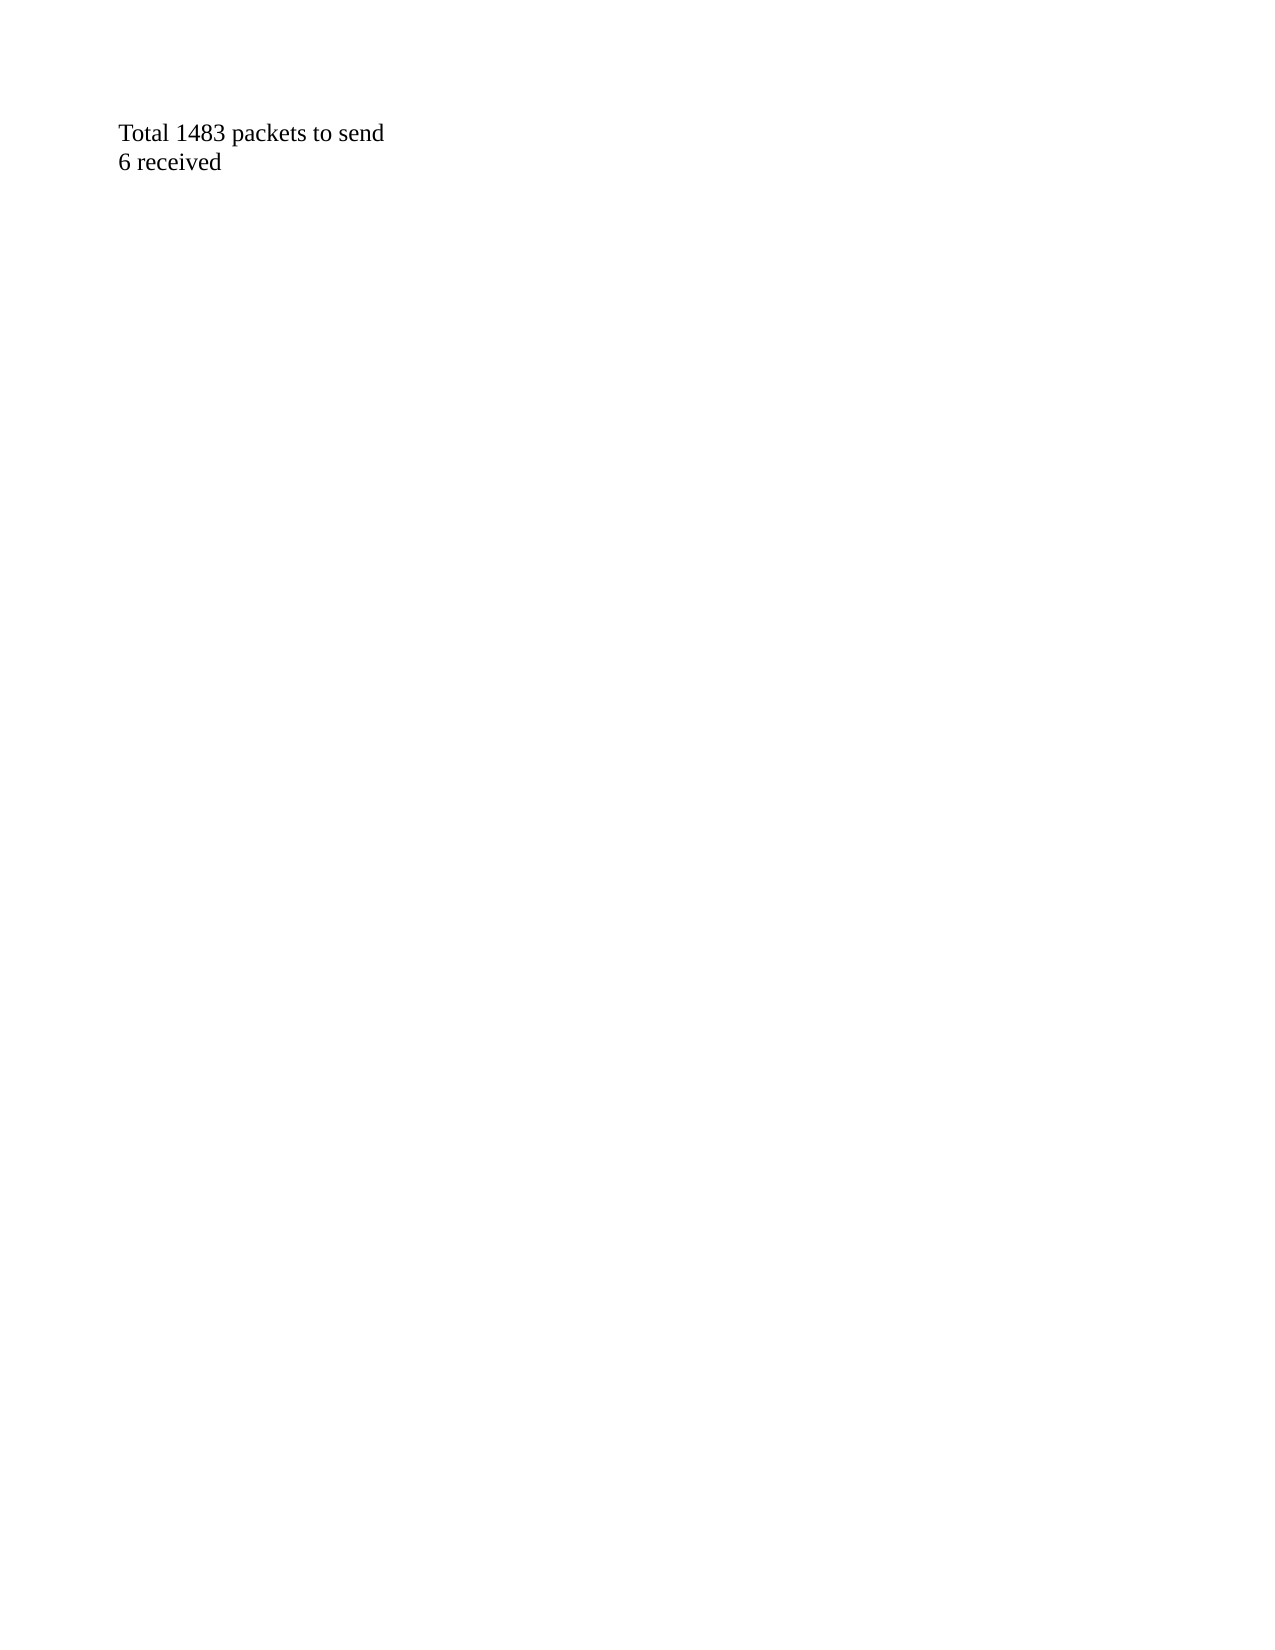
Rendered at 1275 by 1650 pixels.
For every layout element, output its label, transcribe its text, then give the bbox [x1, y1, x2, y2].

text Total 1483 packets to send [118, 118, 1157, 147]
text 6 received [118, 147, 1157, 176]
